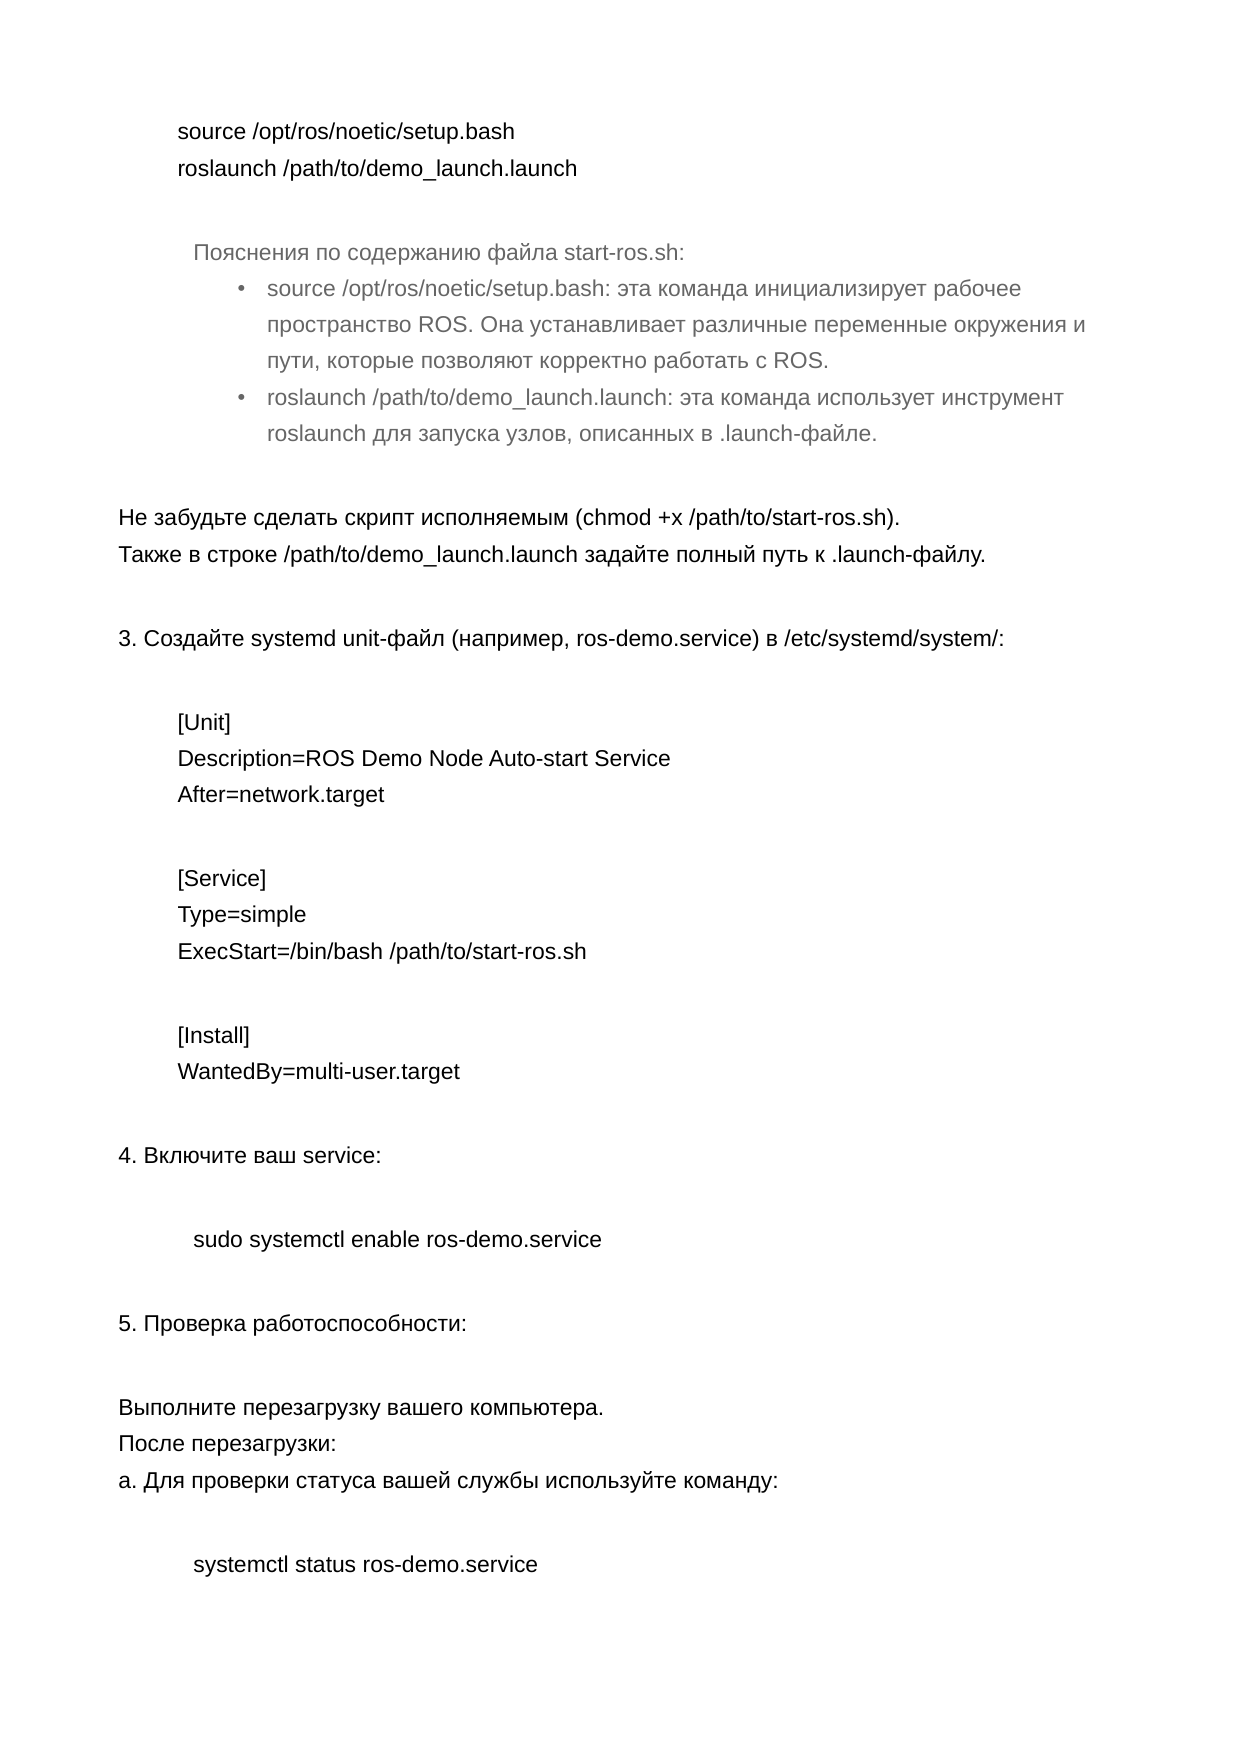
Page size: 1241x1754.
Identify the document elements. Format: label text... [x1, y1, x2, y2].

text [Install] [177, 1022, 1122, 1048]
text Также в строке /path/to/demo_launch.launch задайте полный путь к .launch-файлу. [118, 541, 1122, 567]
text Type=simple [177, 901, 1122, 928]
text ExecStart=/bin/bash /path/to/start-ros.sh [177, 938, 1122, 964]
text 5. Проверка работоспособности: [118, 1310, 1122, 1336]
text Пояснения по содержанию файла start-ros.sh: [193, 238, 1122, 265]
text Не забудьте сделать скрипт исполняемым (chmod +x /path/to/start-ros.sh). [118, 504, 1122, 531]
text Выполните перезагрузку вашего компьютера. [118, 1394, 1122, 1420]
text 4. Включите ваш service: [118, 1142, 1122, 1168]
text roslaunch /path/to/demo_launch.launch [177, 154, 1122, 181]
text WantedBy=multi-user.target [177, 1058, 1122, 1084]
text source /opt/ros/noetic/setup.bash [177, 118, 1122, 144]
text [Unit] [177, 708, 1122, 735]
text Description=ROS Demo Node Auto-start Service [177, 745, 1122, 771]
text sudo systemctl enable ros-demo.service [118, 1226, 1122, 1252]
text a. Для проверки статуса вашей службы используйте команду: [118, 1467, 1122, 1493]
text 3. Создайте systemd unit-файл (например, ros-demo.service) в /etc/systemd/system/: [118, 624, 1122, 651]
text [Service] [177, 865, 1122, 891]
text После перезагрузки: [118, 1430, 1122, 1457]
list roslaunch /path/to/demo_launch.launch: эта команда использует инструмент roslaunch для запуска узлов, описанных в .launch-файле. [237, 384, 1122, 447]
text systemctl status ros-demo.service [118, 1551, 1122, 1577]
text After=network.target [177, 781, 1122, 807]
list source /opt/ros/noetic/setup.bash: эта команда инициализирует рабочее пространство ROS. Она устанавливает различные переменные окружения и пути, которые позволяют корректно работать с ROS. [237, 275, 1122, 374]
